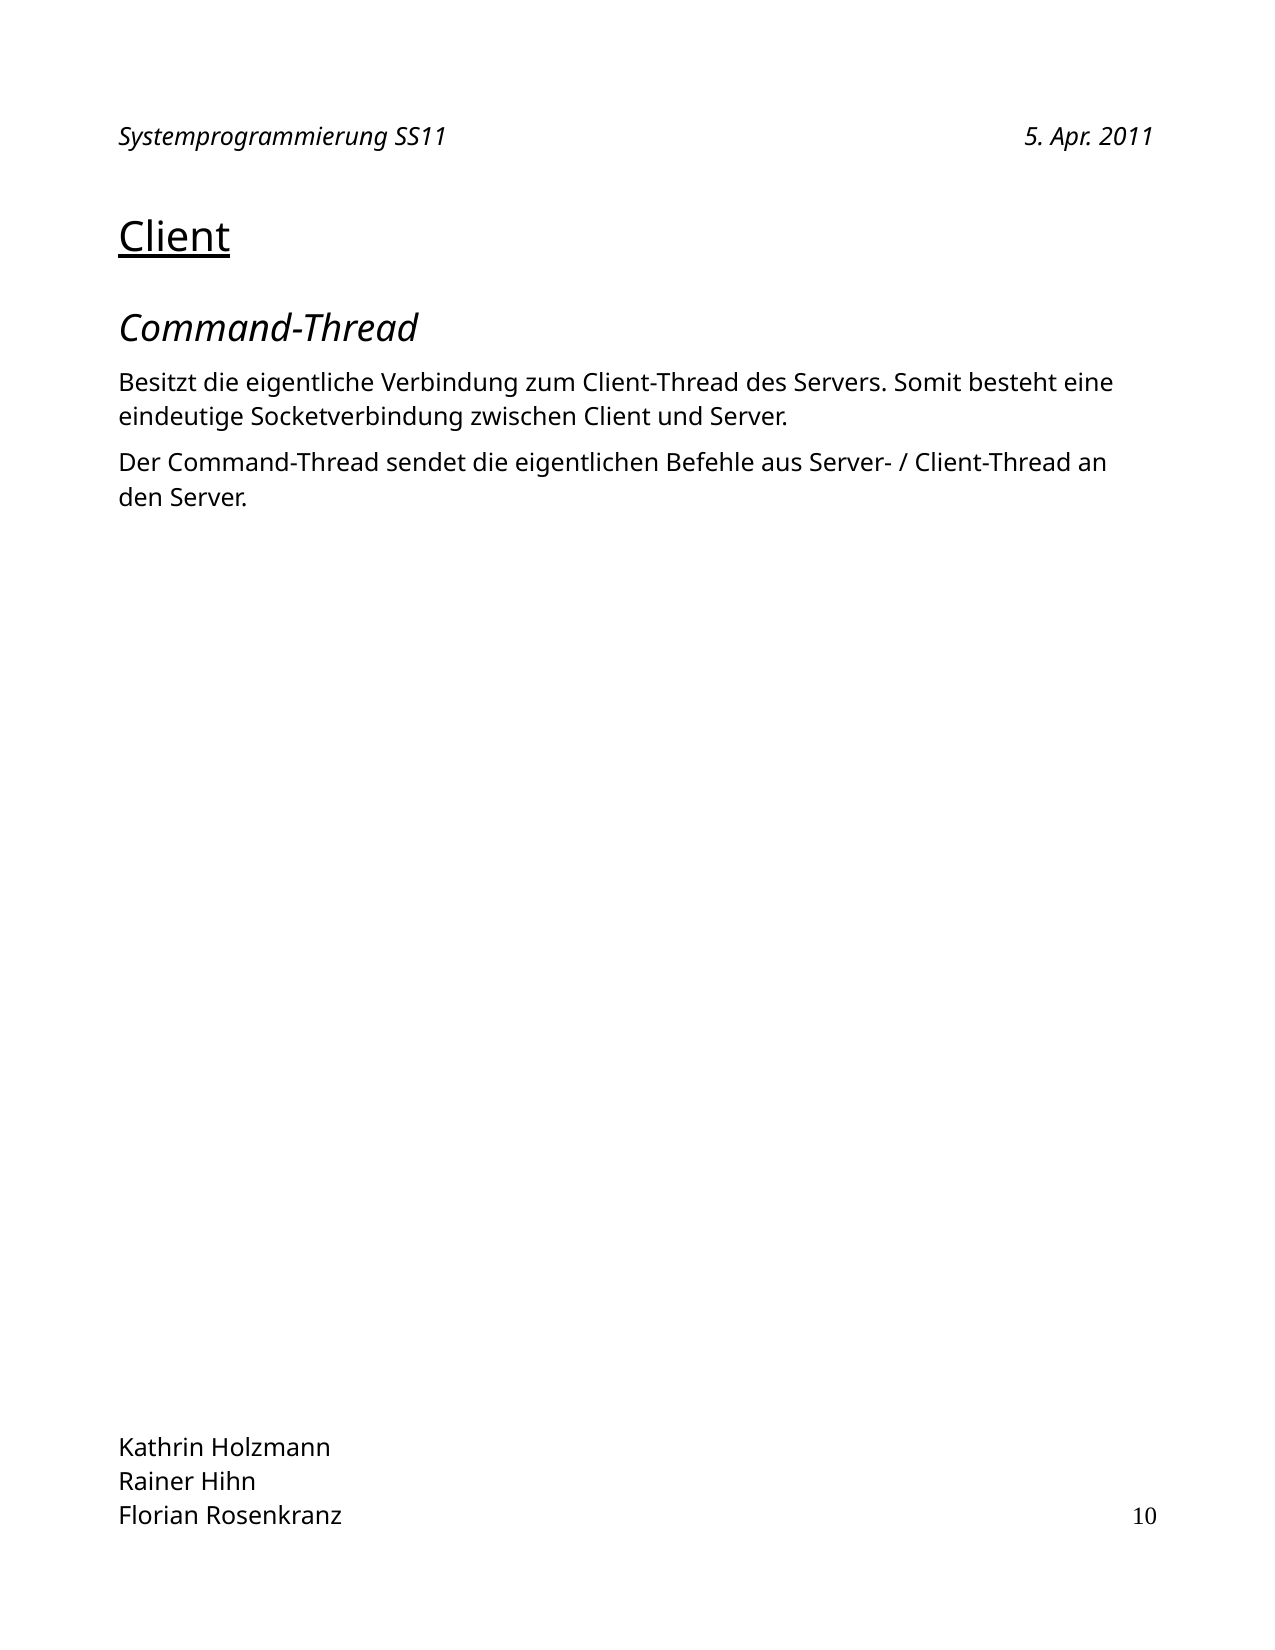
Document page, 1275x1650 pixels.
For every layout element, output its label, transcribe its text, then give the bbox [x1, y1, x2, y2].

subtitle Client [118, 207, 1157, 263]
text Der Command-Thread sendet die eigentlichen Befehle aus Server- / Client-Thread an den Server. [118, 445, 1157, 513]
subtitle Command-Thread [118, 301, 1157, 352]
text Besitzt die eigentliche Verbindung zum Client-Thread des Servers. Somit besteht eine eindeutige Socketverbindung zwischen Client und Server. [118, 364, 1157, 433]
